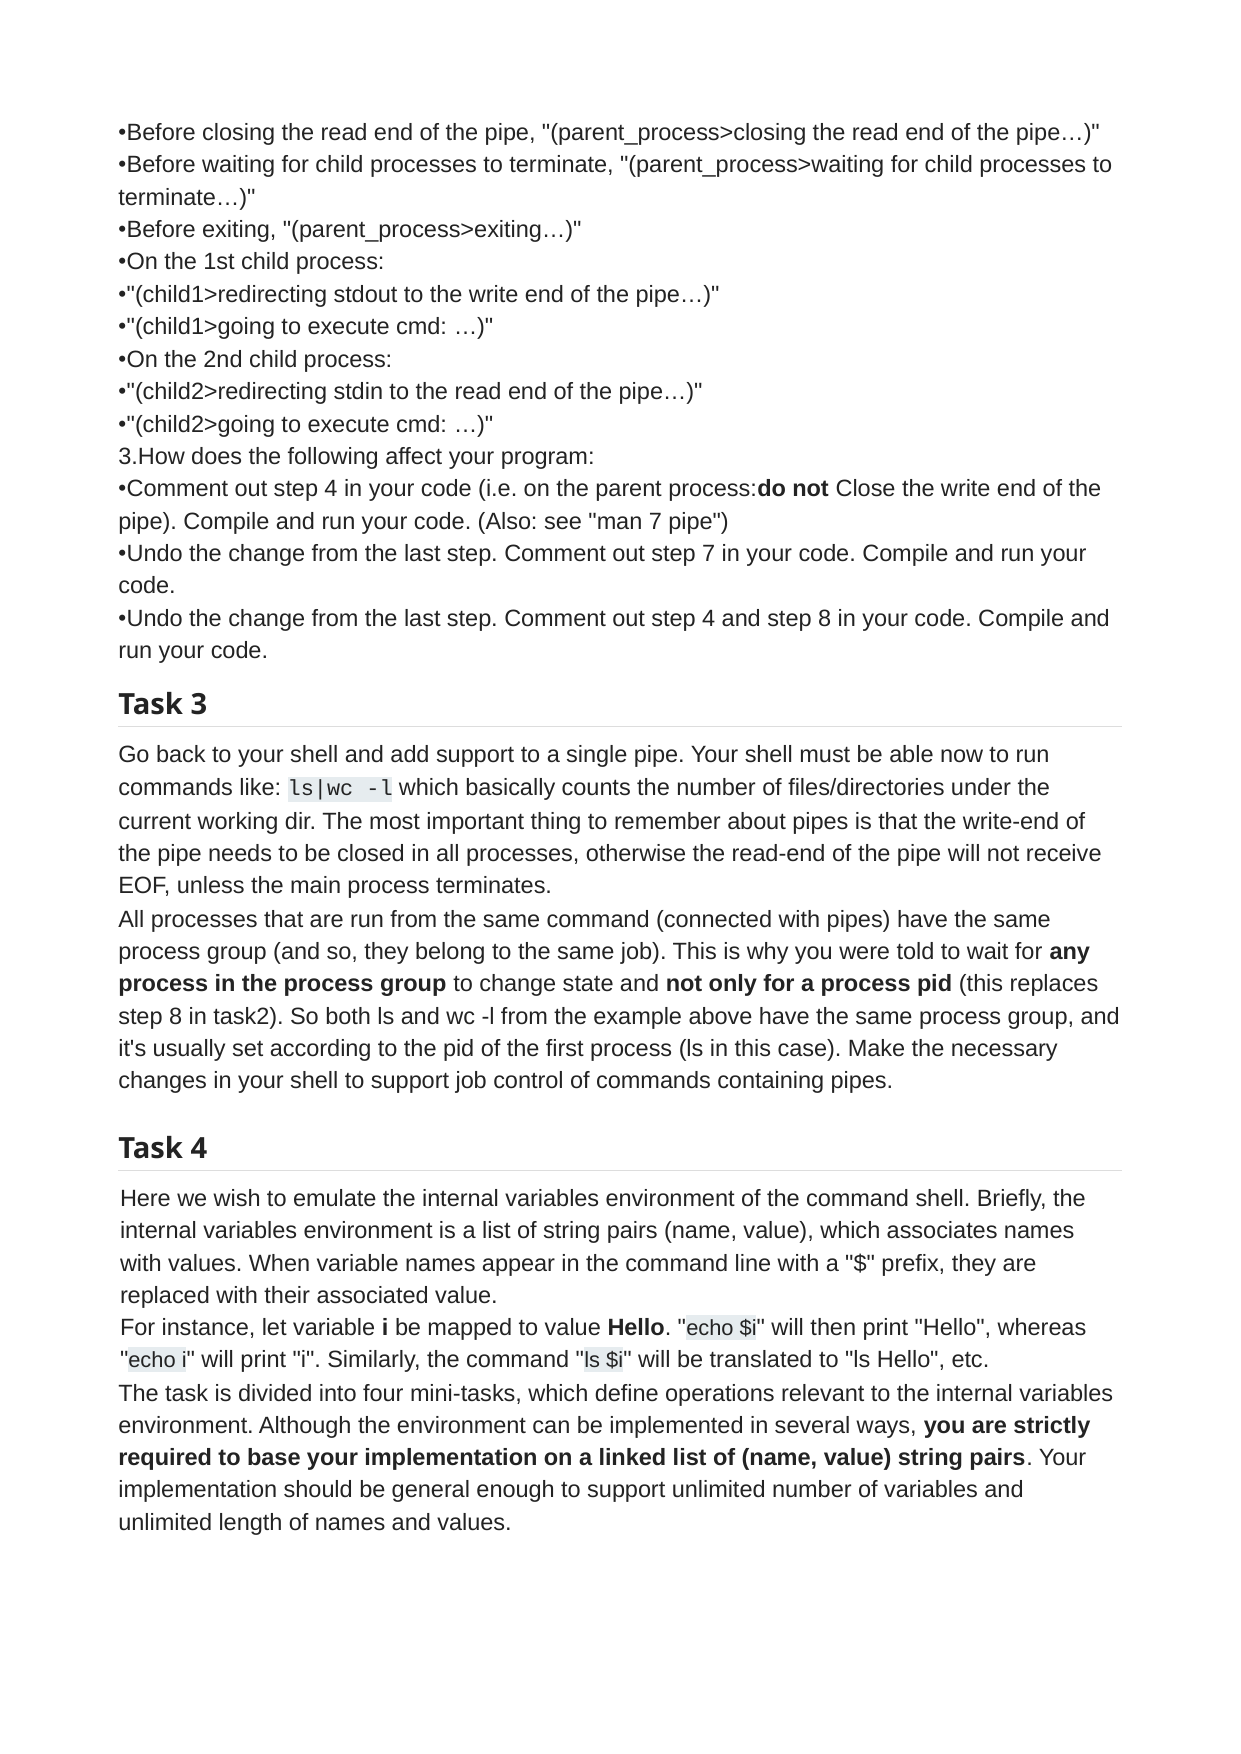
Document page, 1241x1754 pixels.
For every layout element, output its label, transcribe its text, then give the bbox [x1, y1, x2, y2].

list Comment out step 4 in your code (i.e. on the parent process:do not Close the write end of the pipe). Compile and run your code. (Also: see "man 7 pipe") [118, 475, 1122, 534]
subtitle Task 3 [118, 683, 1122, 726]
text The task is divided into four mini-tasks, which define operations relevant to the internal variables environment. Although the environment can be implemented in several ways, you are strictly required to base your implementation on a linked list of (name, value) string pairs. Your implementation should be general enough to support unlimited number of variables and unlimited length of names and values. [118, 1379, 1122, 1535]
list "(child2>redirecting stdin to the read end of the pipe…)" [118, 378, 1122, 405]
list "(child1>going to execute cmd: …)" [118, 313, 1122, 340]
list On the 1st child process: [118, 248, 1122, 275]
list Before waiting for child processes to terminate, "(parent_process>waiting for child processes to terminate…)" [118, 151, 1122, 210]
list Undo the change from the last step. Comment out step 4 and step 8 in your code. Compile and run your code. [118, 604, 1122, 663]
list Before exiting, "(parent_process>exiting…)" [118, 215, 1122, 242]
list How does the following affect your program: [118, 443, 1122, 469]
text All processes that are run from the same command (connected with pipes) have the same process group (and so, they belong to the same job). This is why you were told to wait for any process in the process group to change state and not only for a process pid (this replaces step 8 in task2). So both ls and wc -l from the example above have the same process group, and it's usually set according to the pid of the first process (ls in this case). Make the necessary changes in your shell to support job control of commands containing pipes. [118, 906, 1122, 1093]
subtitle Task 4 [118, 1128, 1122, 1170]
list Undo the change from the last step. Comment out step 7 in your code. Compile and run your code. [118, 539, 1122, 599]
list "(child2>going to execute cmd: …)" [118, 410, 1122, 437]
list "(child1>redirecting stdout to the write end of the pipe…)" [118, 280, 1122, 307]
text Go back to your shell and add support to a single pipe. Your shell must be able now to run commands like: ls|wc -l which basically counts the number of files/directories under the current working dir. The most important thing to remember about pipes is that the write-end of the pipe needs to be closed in all processes, otherwise the read-end of the pipe will not receive EOF, unless the main process terminates. [118, 740, 1122, 899]
list On the 2nd child process: [118, 345, 1122, 372]
text Here we wish to emulate the internal variables environment of the command shell. Briefly, the internal variables environment is a list of string pairs (name, value), which associates names with values. When variable names appear in the command line with a "$" prefix, they are replaced with their associated value. For instance, let variable i be mapped to value Hello. "echo $i" will then print "Hello", whereas "echo i" will print "i". Similarly, the command "ls $i" will be translated to "ls Hello", etc. [120, 1184, 1121, 1372]
list Before closing the read end of the pipe, "(parent_process>closing the read end of the pipe…)" [118, 118, 1122, 145]
